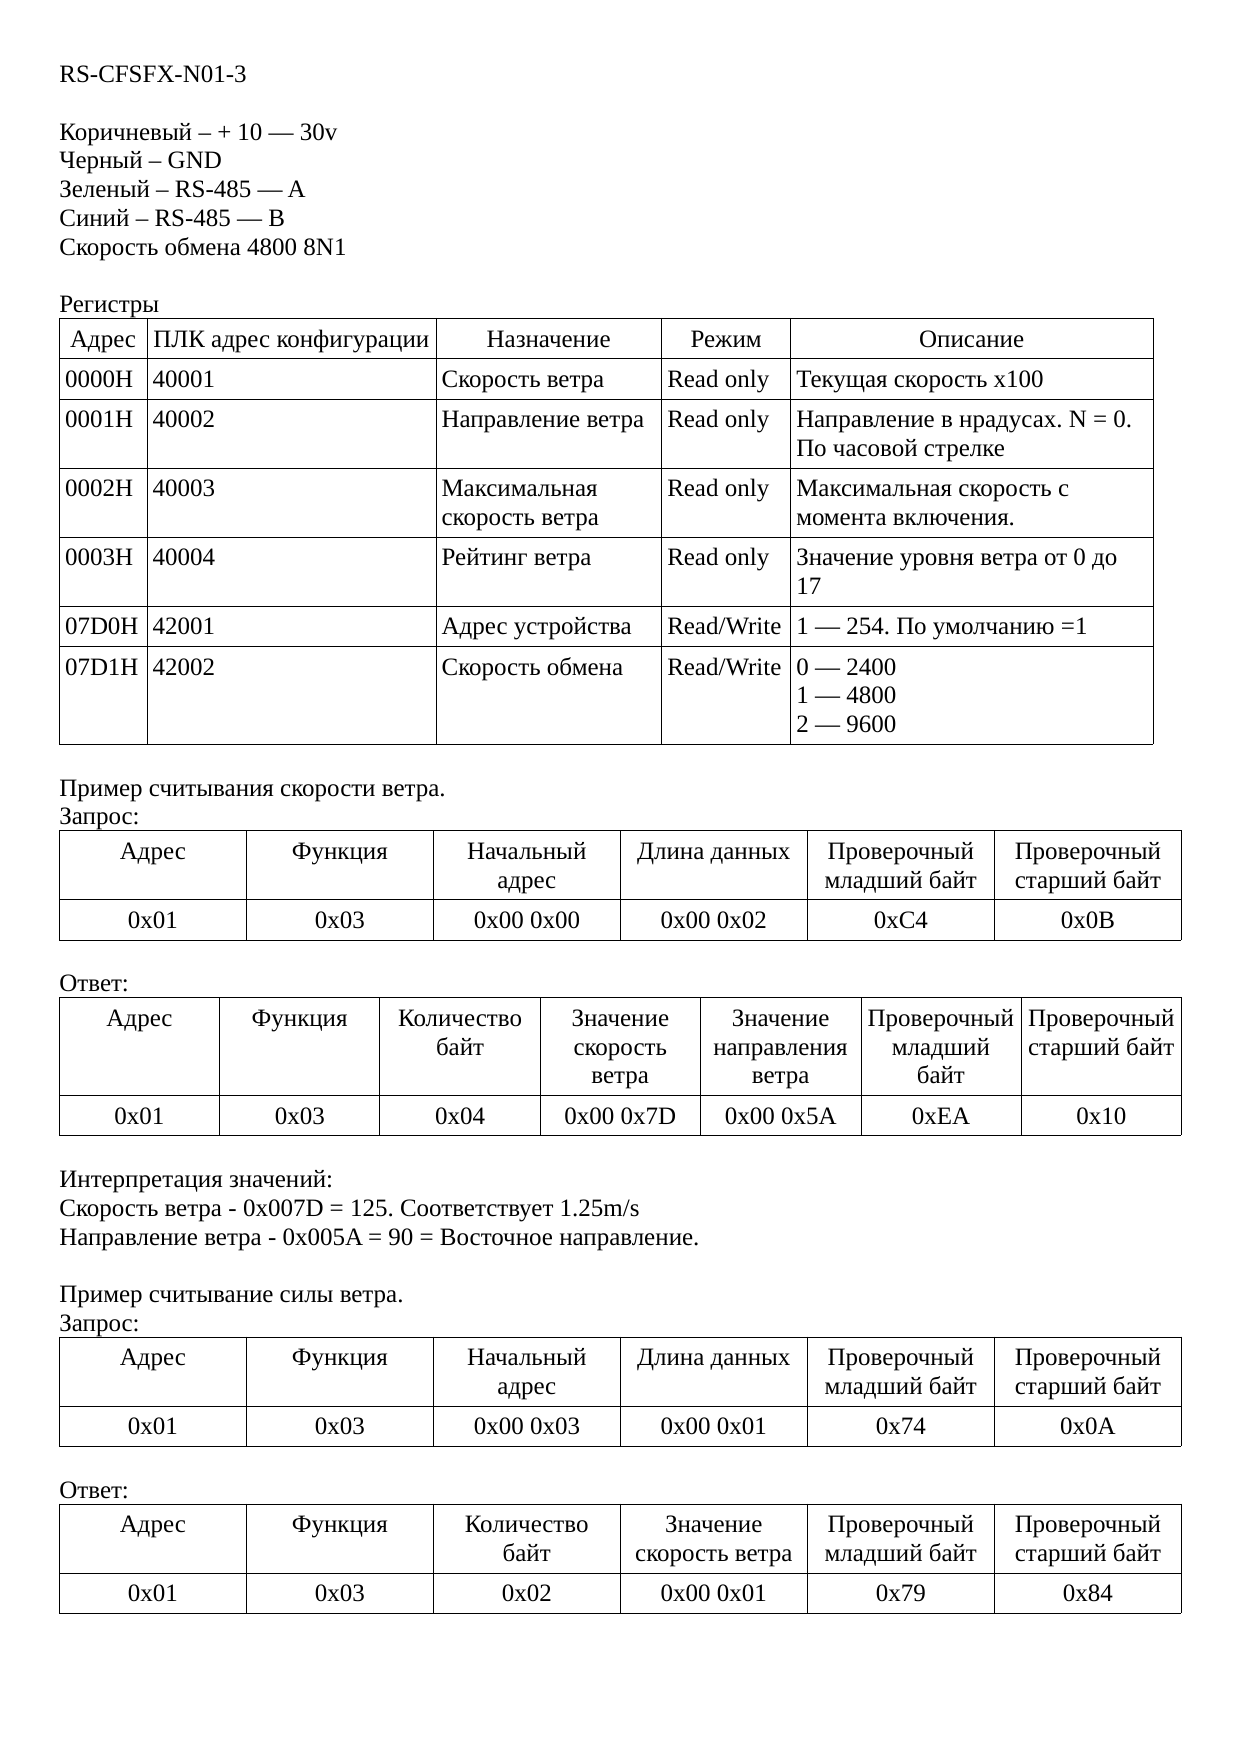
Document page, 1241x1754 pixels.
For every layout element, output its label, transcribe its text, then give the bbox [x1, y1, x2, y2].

text Пример считывание силы ветра. [59, 1279, 1181, 1308]
table_header Функция [247, 831, 433, 899]
table_header Проверочный младший байт [808, 1338, 994, 1406]
table_cell 0x03 [247, 1407, 433, 1446]
table_header Адрес [60, 831, 246, 899]
table_cell 0x04 [380, 1096, 540, 1135]
table_cell 40004 [148, 538, 436, 606]
table_header Функция [220, 998, 379, 1095]
table_cell 0002H [60, 469, 147, 537]
table_cell Read only [662, 469, 790, 537]
table_cell 0x01 [60, 1096, 219, 1135]
table_cell 0x0B [995, 900, 1181, 939]
table_cell 0x00 0x02 [621, 900, 807, 939]
table_header ПЛК адрес конфигурации [148, 319, 436, 358]
table_cell Направление в нрадусах. N = 0. По часовой стрелке [791, 400, 1153, 467]
table_header Проверочный старший байт [995, 1338, 1181, 1406]
table_header Длина данных [621, 1338, 807, 1406]
table_header Функция [247, 1338, 433, 1406]
table_cell Read only [662, 359, 790, 398]
table_header Описание [791, 319, 1153, 358]
table_header Количество байт [434, 1505, 620, 1573]
table_cell 0x00 0x03 [434, 1407, 620, 1446]
text Синий – RS-485 — B [59, 203, 1181, 232]
table_header Проверочный младший байт [862, 998, 1021, 1095]
table_cell Скорость ветра [437, 359, 661, 398]
table_cell 0x02 [434, 1574, 620, 1613]
text Ответ: [59, 1475, 1181, 1503]
table_cell 0x79 [808, 1574, 994, 1613]
table_cell 0x10 [1022, 1096, 1181, 1135]
text Зеленый – RS-485 — A [59, 174, 1181, 203]
table_header Назначение [437, 319, 661, 358]
table_cell 0x03 [220, 1096, 379, 1135]
table_header Адрес [60, 998, 219, 1095]
table_cell 0x01 [60, 1574, 246, 1613]
table_cell 0000H [60, 359, 147, 398]
table_header Проверочный младший байт [808, 831, 994, 899]
table_cell 1 — 254. По умолчанию =1 [791, 607, 1153, 646]
table_cell Read only [662, 400, 790, 467]
table_cell 42001 [148, 607, 436, 646]
table_header Значение скорость ветра [621, 1505, 807, 1573]
table_cell 40002 [148, 400, 436, 467]
table_cell 0x0A [995, 1407, 1181, 1446]
text Скорость обмена 4800 8N1 [59, 232, 1181, 260]
table_cell 0x00 0x5A [701, 1096, 861, 1135]
table_cell 0x00 0x7D [541, 1096, 700, 1135]
table_cell 07D0H [60, 607, 147, 646]
table_cell Read/Write [662, 647, 790, 744]
text Направление ветра - 0x005A = 90 = Восточное направление. [59, 1222, 1181, 1250]
table_cell 0 — 2400 1 — 4800 2 — 9600 [791, 647, 1153, 744]
table_cell 0x84 [995, 1574, 1181, 1613]
table_header Адрес [60, 1338, 246, 1406]
table_cell 0x74 [808, 1407, 994, 1446]
table_header Начальный адрес [434, 831, 620, 899]
text Коричневый – + 10 — 30v [59, 117, 1181, 145]
table_cell Значение уровня ветра от 0 до 17 [791, 538, 1153, 606]
table_header Адрес [60, 1505, 246, 1573]
table_cell 40003 [148, 469, 436, 537]
table_header Функция [247, 1505, 433, 1573]
table_header Проверочный старший байт [995, 1505, 1181, 1573]
table_header Длина данных [621, 831, 807, 899]
table_cell Read/Write [662, 607, 790, 646]
table_header Режим [662, 319, 790, 358]
table_cell Рейтинг ветра [437, 538, 661, 606]
text Скорость ветра - 0x007D = 125. Соответствует 1.25m/s [59, 1193, 1181, 1222]
table_header Значение скорость ветра [541, 998, 700, 1095]
table_cell Текущая скорость x100 [791, 359, 1153, 398]
text RS-CFSFX-N01-3 [59, 59, 1181, 88]
table_cell 0x00 0x01 [621, 1407, 807, 1446]
table_header Проверочный старший байт [1022, 998, 1181, 1095]
text Пример считывания скорости ветра. [59, 773, 1181, 801]
table_cell 0x03 [247, 1574, 433, 1613]
table_cell Адрес устройства [437, 607, 661, 646]
table_cell 0x01 [60, 1407, 246, 1446]
table_cell 0xEA [862, 1096, 1021, 1135]
table_header Проверочный младший байт [808, 1505, 994, 1573]
text Регистры [59, 289, 1181, 318]
table_cell Максимальная скорость ветра [437, 469, 661, 537]
table_cell 0003H [60, 538, 147, 606]
table_cell Скорость обмена [437, 647, 661, 744]
table_cell 0x00 0x00 [434, 900, 620, 939]
text Интерпретация значений: [59, 1164, 1181, 1193]
table_header Проверочный старший байт [995, 831, 1181, 899]
table_header Начальный адрес [434, 1338, 620, 1406]
table_cell Read only [662, 538, 790, 606]
table_cell 0xC4 [808, 900, 994, 939]
table_header Значение направления ветра [701, 998, 861, 1095]
table_cell 0x00 0x01 [621, 1574, 807, 1613]
table_cell 0001H [60, 400, 147, 467]
table_cell 0x03 [247, 900, 433, 939]
table_header Адрес [60, 319, 147, 358]
text Ответ: [59, 968, 1181, 997]
text Черный – GND [59, 145, 1181, 174]
text Запрос: [59, 801, 1181, 830]
table_cell 0x01 [60, 900, 246, 939]
table_cell 07D1H [60, 647, 147, 744]
table_cell 40001 [148, 359, 436, 398]
table_header Количество байт [380, 998, 540, 1095]
table_cell 42002 [148, 647, 436, 744]
text Запрос: [59, 1308, 1181, 1337]
table_cell Направление ветра [437, 400, 661, 467]
table_cell Максимальная скорость с момента включения. [791, 469, 1153, 537]
